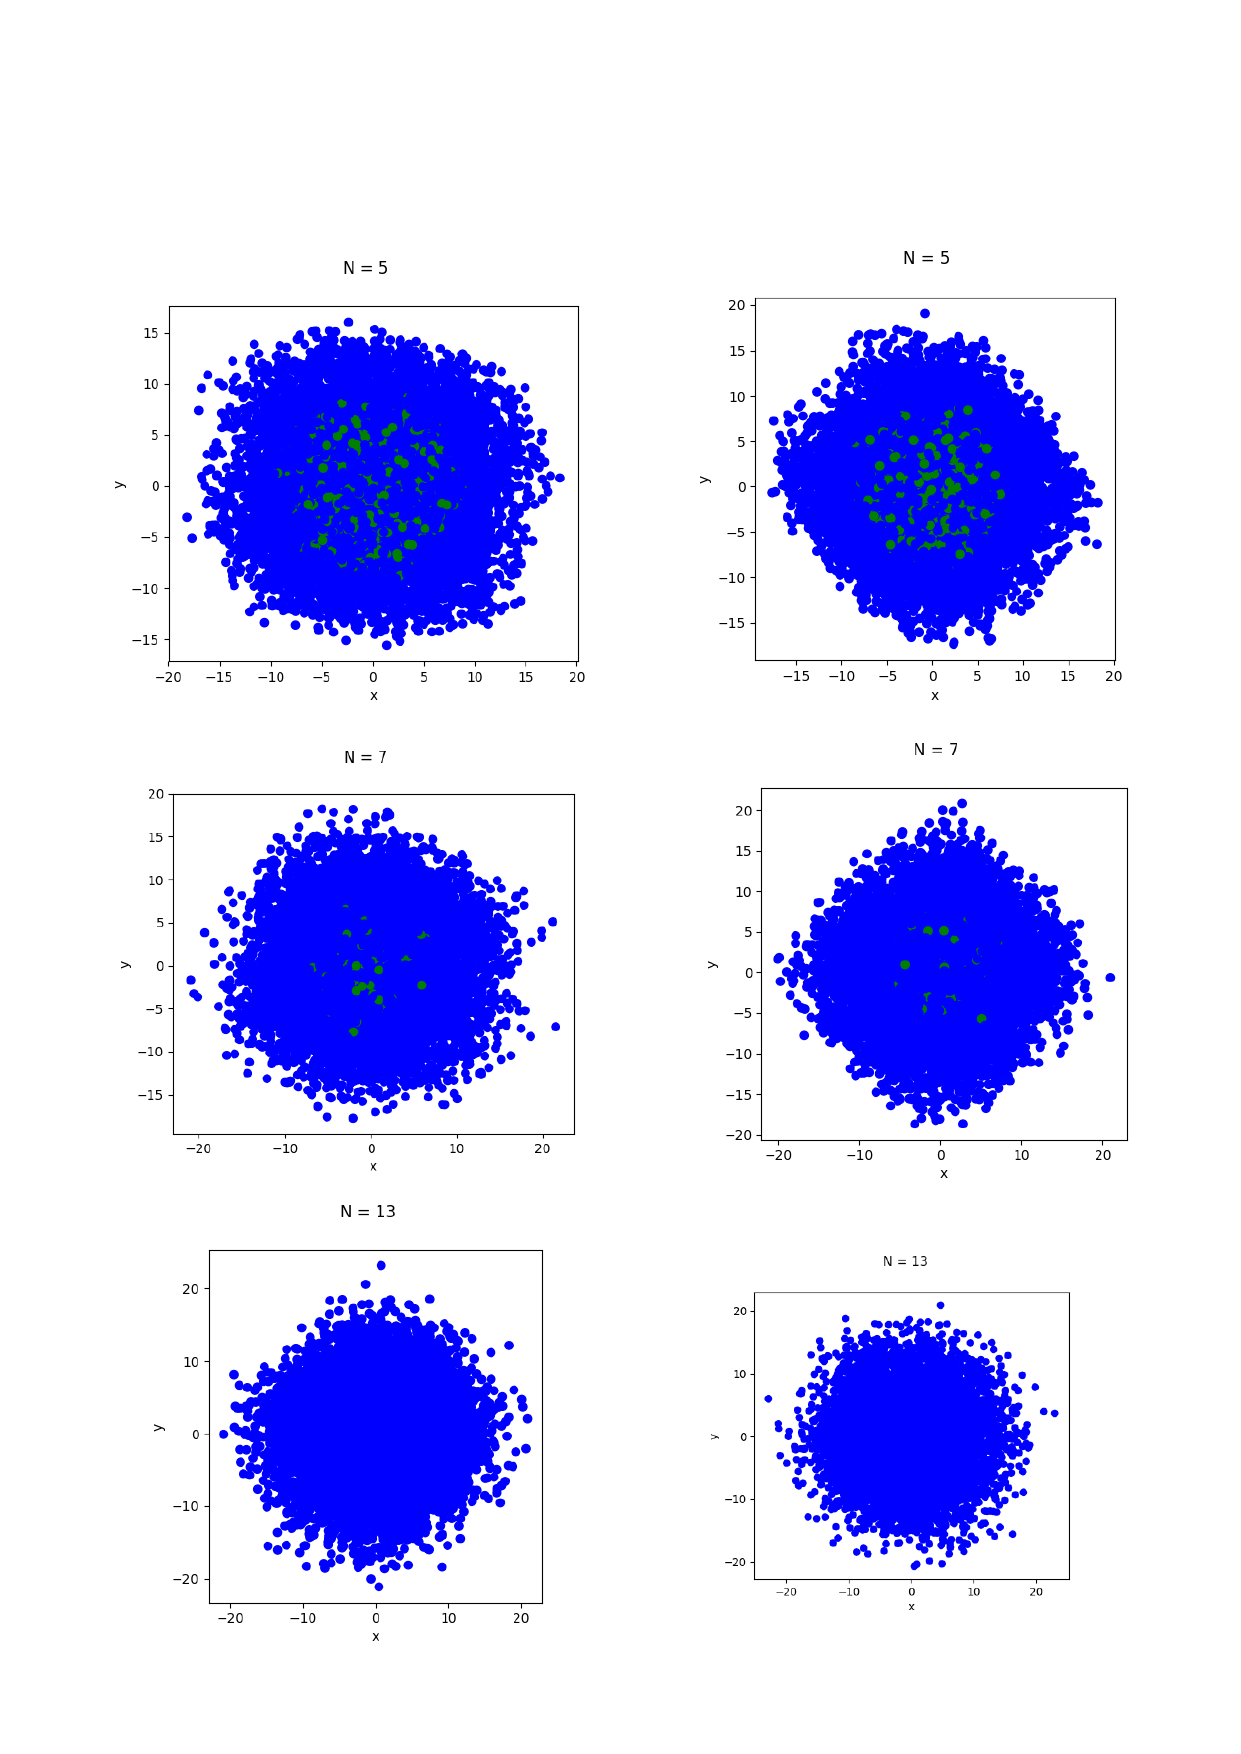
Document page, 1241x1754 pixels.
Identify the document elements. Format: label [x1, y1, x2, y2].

picture [58, 241, 1241, 712]
picture [71, 732, 1240, 1190]
picture [61, 1194, 1153, 1653]
